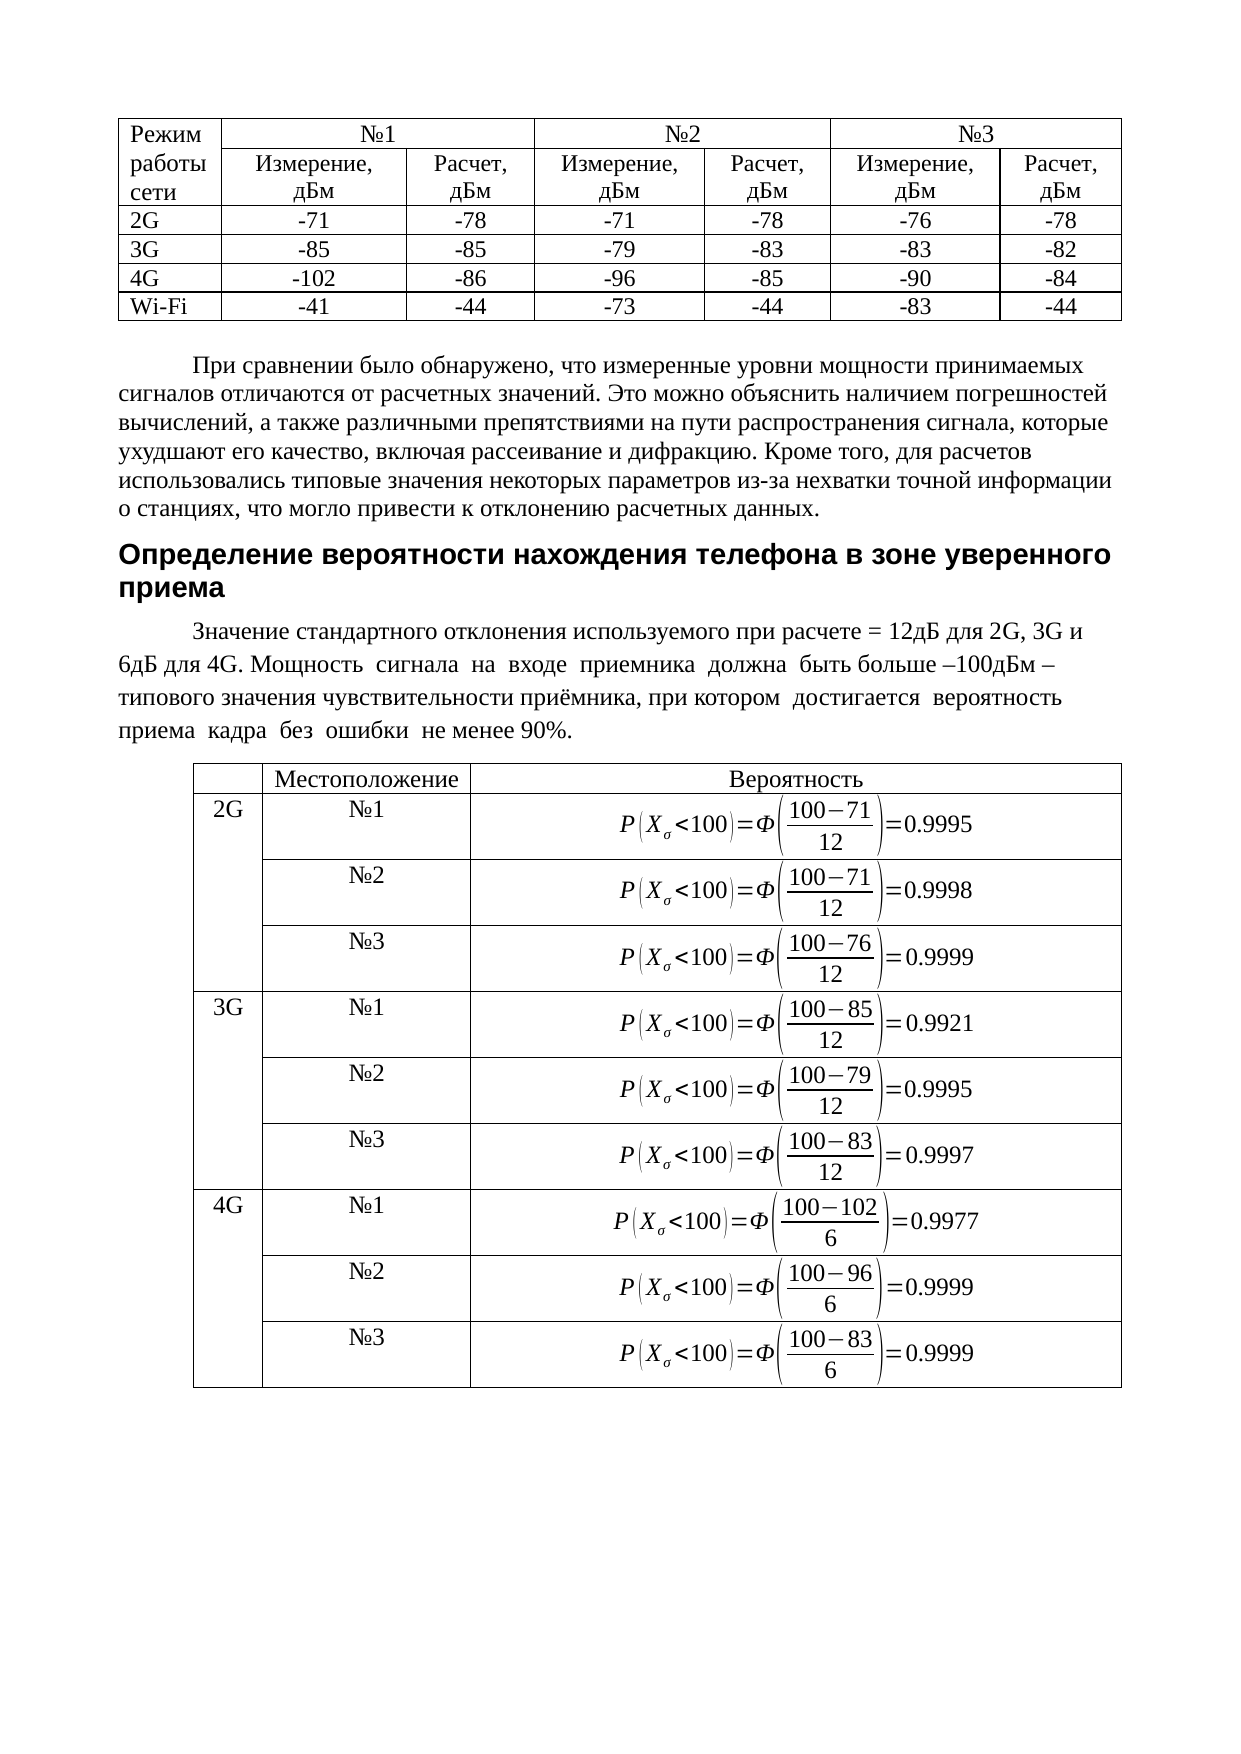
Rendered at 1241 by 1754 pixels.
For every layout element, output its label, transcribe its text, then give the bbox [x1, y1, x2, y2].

table_cell 2G [194, 794, 262, 991]
table_cell [471, 1124, 1121, 1189]
table_cell -83 [831, 235, 999, 263]
table_cell -78 [705, 206, 830, 234]
table_cell Измерение, дБм [535, 149, 704, 205]
table_cell [471, 1058, 1121, 1123]
table_cell -71 [535, 206, 704, 234]
table_cell -76 [831, 206, 999, 234]
table_cell №3 [263, 1322, 470, 1387]
table_cell -44 [705, 293, 830, 320]
table_cell [471, 1190, 1121, 1255]
table_cell Измерение, дБм [222, 149, 406, 205]
table_cell -83 [705, 235, 830, 263]
table_cell -102 [222, 264, 406, 291]
table_header Режим работы сети [119, 119, 221, 205]
table_cell -85 [407, 235, 534, 263]
subtitle Определение вероятности нахождения телефона в зоне уверенного приема [118, 537, 1122, 604]
table_cell №1 [263, 992, 470, 1057]
table_cell -85 [222, 235, 406, 263]
table_cell Измерение, дБм [831, 149, 999, 205]
table_cell -83 [831, 293, 999, 320]
table_cell Расчет, дБм [407, 149, 534, 205]
table_cell -79 [535, 235, 704, 263]
table_cell -44 [407, 293, 534, 320]
table_cell №3 [263, 1124, 470, 1189]
table_cell 4G [119, 264, 221, 291]
table_cell 3G [119, 235, 221, 263]
table_cell -84 [1001, 264, 1121, 291]
table_cell -78 [1001, 206, 1121, 234]
table_cell 4G [194, 1190, 262, 1387]
table_cell -85 [705, 264, 830, 291]
table_cell №1 [263, 794, 470, 859]
table_cell -78 [407, 206, 534, 234]
table_cell -44 [1001, 293, 1121, 320]
table_cell [471, 860, 1121, 925]
table_cell 2G [119, 206, 221, 234]
table_cell -96 [535, 264, 704, 291]
table_cell №3 [263, 926, 470, 991]
table_cell №2 [263, 1058, 470, 1123]
table_cell -82 [1001, 235, 1121, 263]
table_cell №1 [263, 1190, 470, 1255]
table_cell [471, 794, 1121, 859]
table_header [194, 764, 262, 793]
table_cell Расчет, дБм [705, 149, 830, 205]
table_cell -86 [407, 264, 534, 291]
table_header №2 [535, 119, 830, 148]
text При сравнении было обнаружено, что измеренные уровни мощности принимаемых сигналов отличаются от расчетных значений. Это можно объяснить наличием погрешностей вычислений, а также различными препятствиями на пути распространения сигнала, которые ухудшают его качество, включая рассеивание и дифракцию. Кроме того, для расчетов использовались типовые значения некоторых параметров из-за нехватки точной информации о станциях, что могло привести к отклонению расчетных данных. [118, 350, 1122, 522]
table_cell -71 [222, 206, 406, 234]
table_cell Wi-Fi [119, 293, 221, 320]
text Значение стандартного отклонения используемого при расчете = 12дБ для 2G, 3G и 6дБ для 4G. Мощность сигнала на входе приемника должна быть больше –100дБм – типового значения чувствительности приёмника, при котором достигается вероятность приема кадра без ошибки не менее 90%. [118, 616, 1122, 744]
table_cell -90 [831, 264, 999, 291]
table_cell [471, 992, 1121, 1057]
table_cell [471, 1322, 1121, 1387]
table_header №3 [831, 119, 1121, 148]
table_cell -73 [535, 293, 704, 320]
table_cell -41 [222, 293, 406, 320]
table_header Местоположение [263, 764, 470, 793]
table_cell [471, 1256, 1121, 1321]
table_cell [471, 926, 1121, 991]
table_header №1 [222, 119, 534, 148]
table_cell №2 [263, 860, 470, 925]
table_cell 3G [194, 992, 262, 1189]
table_cell №2 [263, 1256, 470, 1321]
table_cell Расчет, дБм [1001, 149, 1121, 205]
table_header Вероятность [471, 764, 1121, 793]
